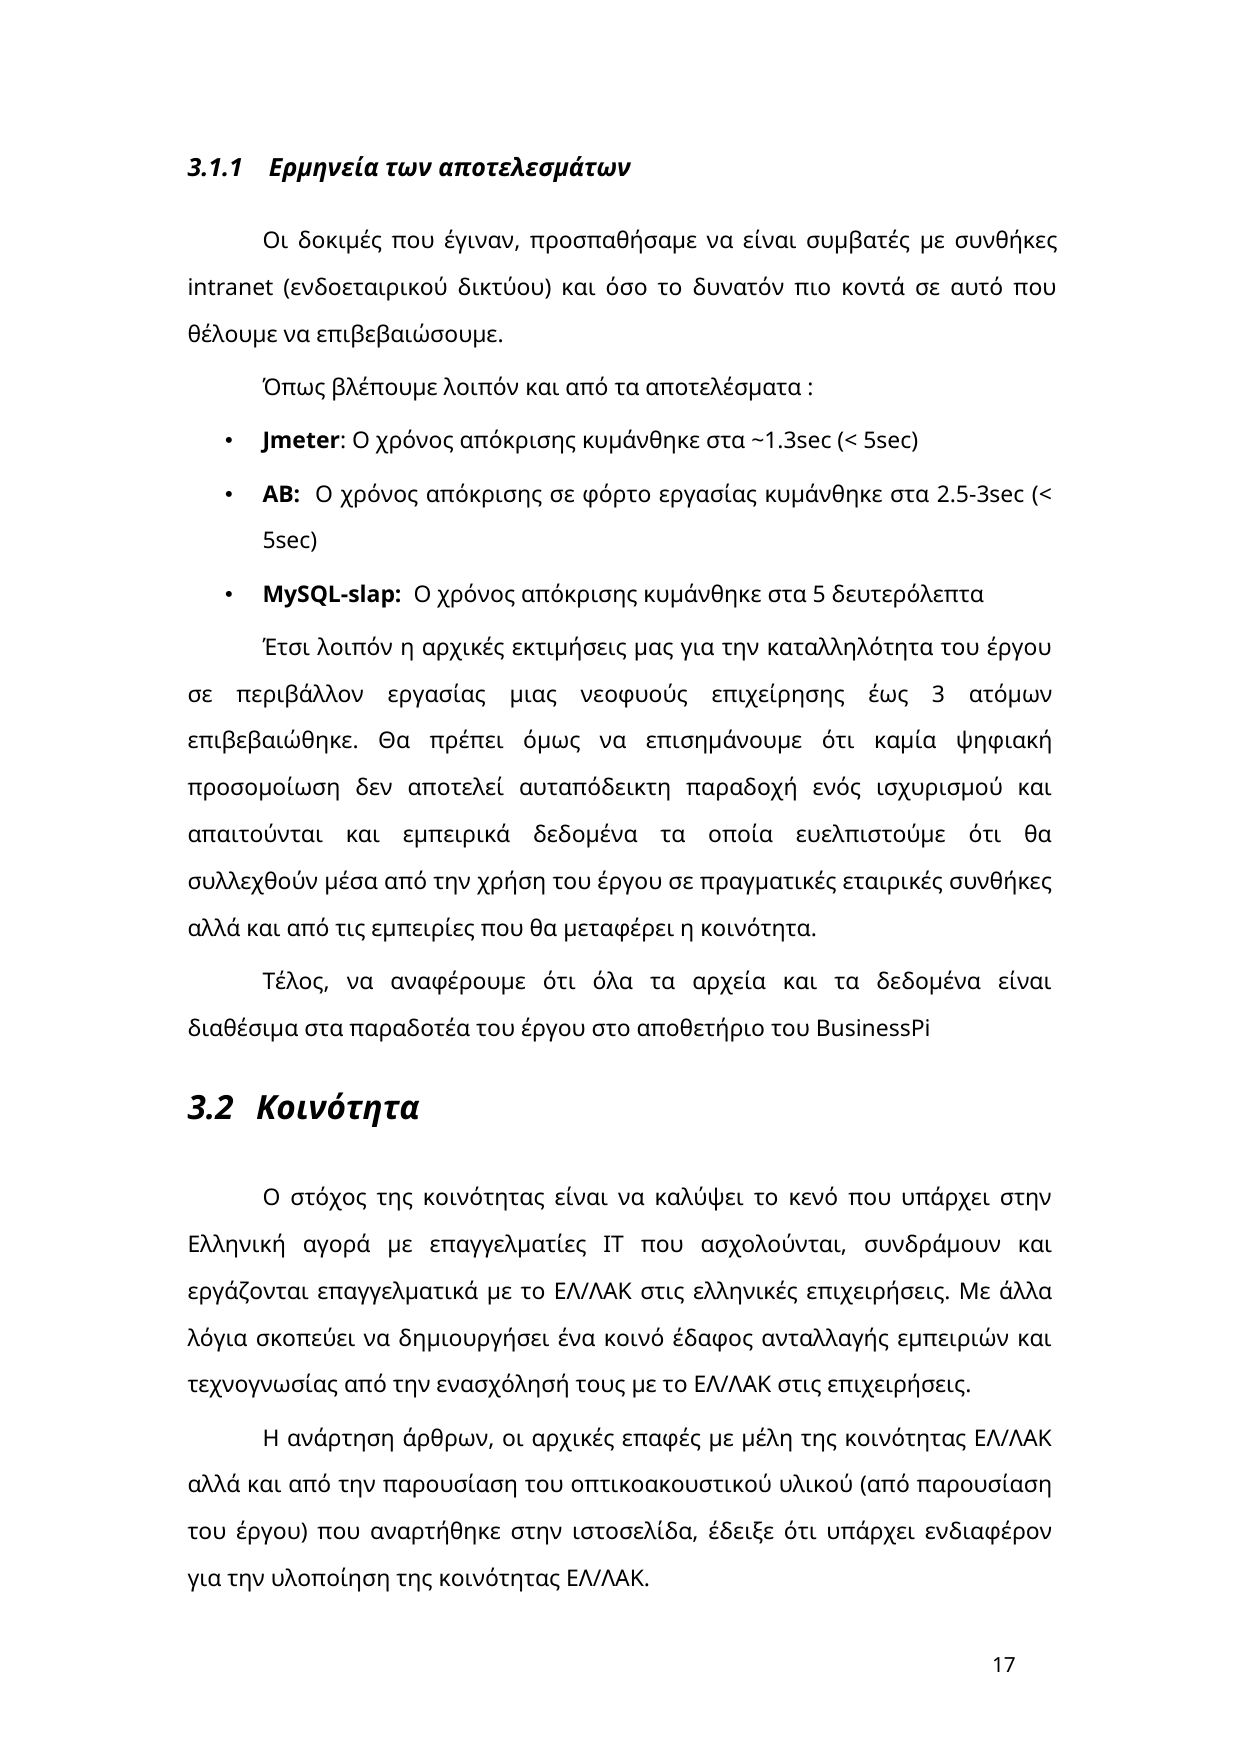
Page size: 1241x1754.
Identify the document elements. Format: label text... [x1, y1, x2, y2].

list AB: Ο χρόνος απόκρισης σε φόρτο εργασίας κυμάνθηκε στα 2.5-3sec (< 5sec) [225, 477, 1053, 556]
text Η ανάρτηση άρθρων, οι αρχικές επαφές με μέλη της κοινότητας ΕΛ/ΛΑΚ αλλά και από την παρουσίαση του οπτικοακουστικού υλικού (από παρουσίαση του έργου) που αναρτήθηκε στην ιστοσελίδα, έδειξε ότι υπάρχει ενδιαφέρον για την υλοποίηση της κοινότητας ΕΛ/ΛΑΚ. [187, 1421, 1053, 1593]
subtitle Ερμηνεία των αποτελεσμάτων [187, 150, 1058, 184]
list MySQL-slap: Ο χρόνος απόκρισης κυμάνθηκε στα 5 δευτερόλεπτα [225, 577, 1053, 609]
subtitle Κοινότητα [187, 1084, 1058, 1129]
text Όπως βλέπουμε λοιπόν και από τα αποτελέσματα : [187, 371, 1058, 402]
text Τέλος, να αναφέρουμε ότι όλα τα αρχεία και τα δεδομένα είναι διαθέσιμα στα παραδοτέα του έργου στο αποθετήριο του BusinessPi [187, 965, 1053, 1043]
list Jmeter: Ο χρόνος απόκρισης κυμάνθηκε στα ~1.3sec (< 5sec) [225, 424, 1053, 456]
text Οι δοκιμές που έγιναν, προσπαθήσαμε να είναι συμβατές με συνθήκες intranet (ενδοεταιρικού δικτύου) και όσο το δυνατόν πιο κοντά σε αυτό που θέλουμε να επιβεβαιώσουμε. [187, 224, 1058, 349]
text Ο στόχος της κοινότητας είναι να καλύψει το κενό που υπάρχει στην Ελληνική αγορά με επαγγελματίες IT που ασχολούνται, συνδράμουν και εργάζονται επαγγελματικά με το ΕΛ/ΛΑΚ στις ελληνικές επιχειρήσεις. Με άλλα λόγια σκοπεύει να δημιουργήσει ένα κοινό έδαφος ανταλλαγής εμπειριών και τεχνογνωσίας από την ενασχόλησή τους με το ΕΛ/ΛΑΚ στις επιχειρήσεις. [187, 1181, 1053, 1399]
text Έτσι λοιπόν η αρχικές εκτιμήσεις μας για την καταλληλότητα του έργου σε περιβάλλον εργασίας μιας νεοφυούς επιχείρησης έως 3 ατόμων επιβεβαιώθηκε. Θα πρέπει όμως να επισημάνουμε ότι καμία ψηφιακή προσομοίωση δεν αποτελεί αυταπόδεικτη παραδοχή ενός ισχυρισμού και απαιτούνται και εμπειρικά δεδομένα τα οποία ευελπιστούμε ότι θα συλλεχθούν μέσα από την χρήση του έργου σε πραγματικές εταιρικές συνθήκες αλλά και από τις εμπειρίες που θα μεταφέρει η κοινότητα. [187, 631, 1053, 943]
